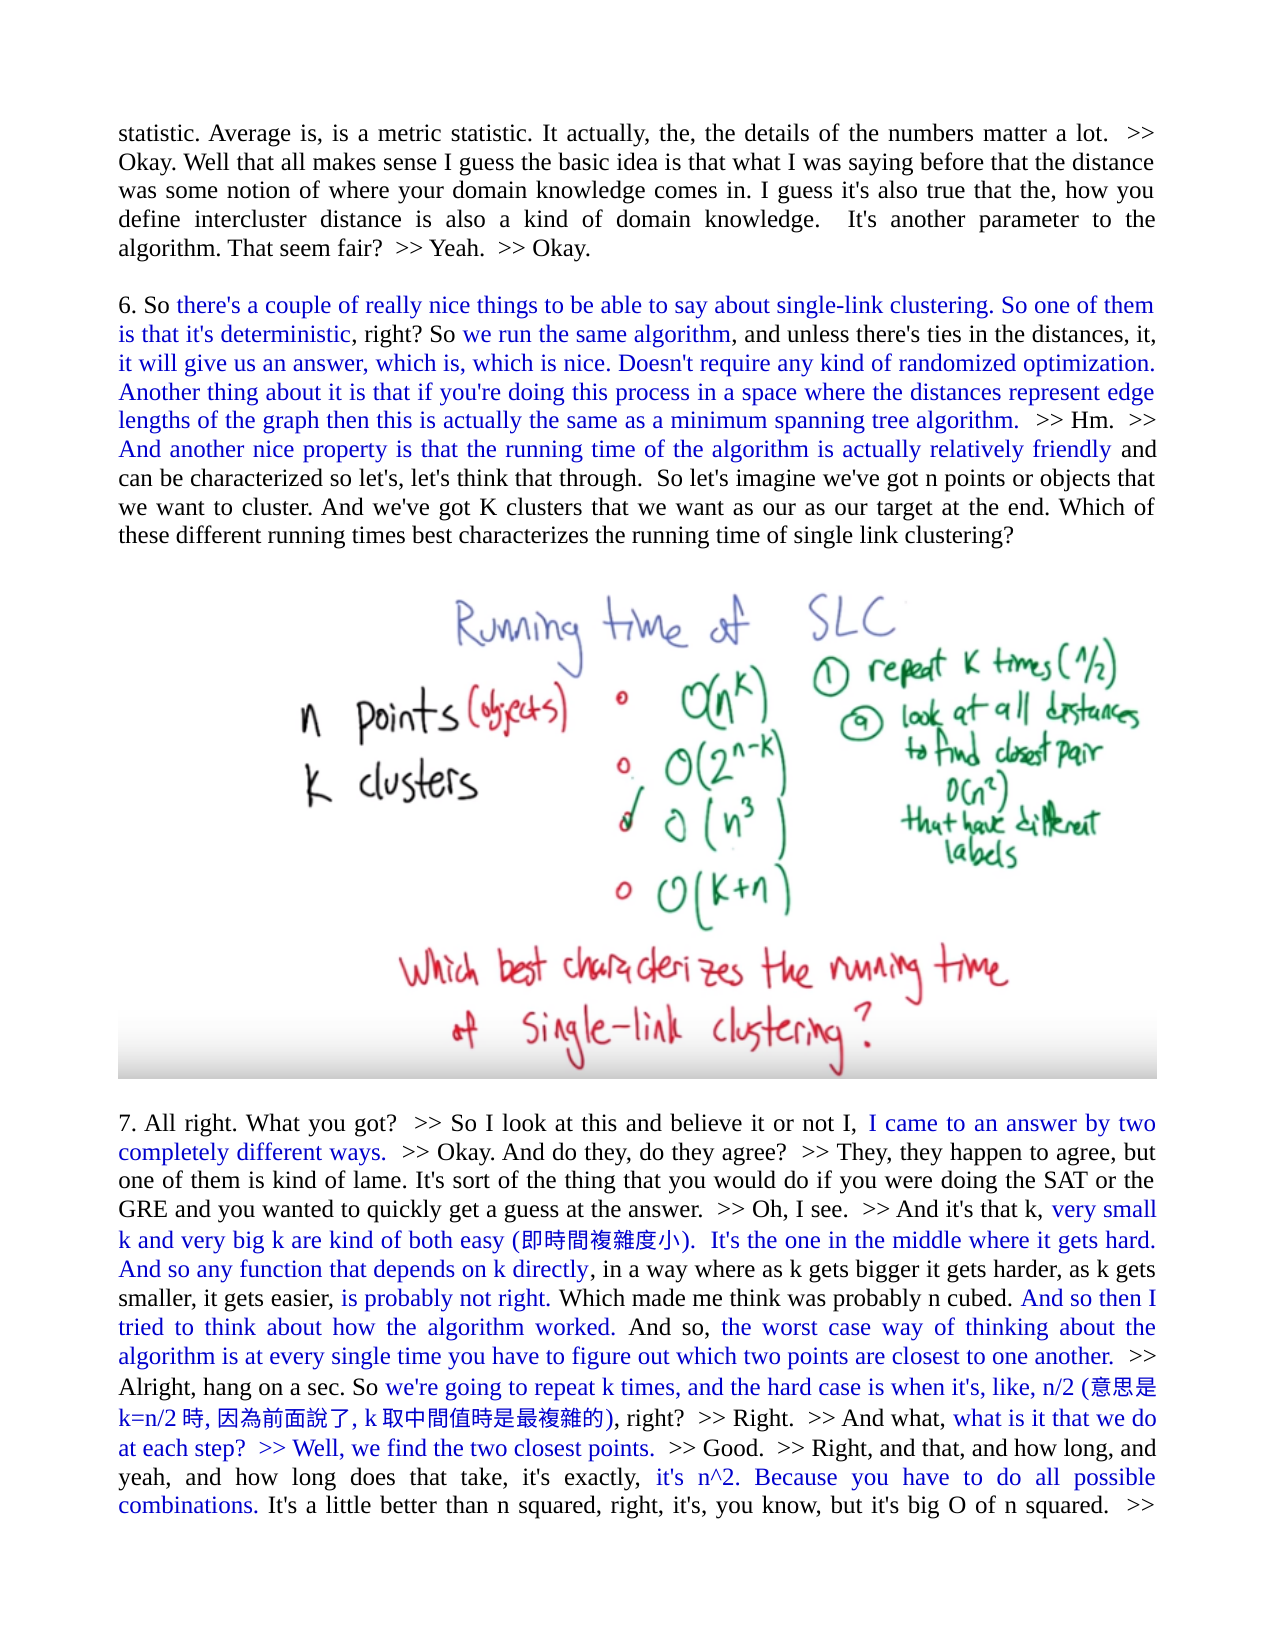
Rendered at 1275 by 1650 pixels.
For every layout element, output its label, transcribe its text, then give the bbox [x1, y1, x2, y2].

text statistic. Average is, is a metric statistic. It actually, the, the details of the numbers matter a lot. >> Okay. Well that all makes sense I guess the basic idea is that what I was saying before that the distance was some notion of where your domain knowledge comes in. I guess it's also true that the, how you define intercluster distance is also a kind of domain knowledge. It's another parameter to the algorithm. That seem fair? >> Yeah. >> Okay. [118, 118, 1157, 262]
text 7. All right. What you got? >> So I look at this and believe it or not I, I came to an answer by two completely different ways. >> Okay. And do they, do they agree? >> They, they happen to agree, but one of them is kind of lame. It's sort of the thing that you would do if you were doing the SAT or the GRE and you wanted to quickly get a guess at the answer. >> Oh, I see. >> And it's that k, very small k and very big k are kind of both easy (即時間複雜度小). It's the one in the middle where it gets hard. And so any function that depends on k directly, in a way where as k gets bigger it gets harder, as k gets smaller, it gets easier, is probably not right. Which made me think was probably n cubed. And so then I tried to think about how the algorithm worked. And so, the worst case way of thinking about the algorithm is at every single time you have to figure out which two points are closest to one another. >> Alright, hang on a sec. So we're going to repeat k times, and the hard case is when it's, like, n/2 (意思是k=n/2時, 因為前面說了, k取中間值時是最複雜的), right? >> Right. >> And what, what is it that we do at each step? >> Well, we find the two closest points. >> Good. >> Right, and that, and how long, and yeah, and how long does that take, it's exactly, it's n^2. Because you have to do all possible combinations. It's a little better than n squared, right, it's, you know, but it's big O of n squared. >> [118, 1108, 1157, 1519]
text 6. So there's a couple of really nice things to be able to say about single-link clustering. So one of them is that it's deterministic, right? So we run the same algorithm, and unless there's ties in the distances, it, it will give us an answer, which is, which is nice. Doesn't require any kind of randomized optimization. Another thing about it is that if you're doing this process in a space where the distances represent edge lengths of the graph then this is actually the same as a minimum spanning tree algorithm. >> Hm. >> And another nice property is that the running time of the algorithm is actually relatively friendly and can be characterized so let's, let's think that through. So let's imagine we've got n points or objects that we want to cluster. And we've got K clusters that we want as our as our target at the end. Which of these different running times best characterizes the running time of single link clustering? [118, 291, 1157, 549]
picture [118, 578, 1157, 1079]
